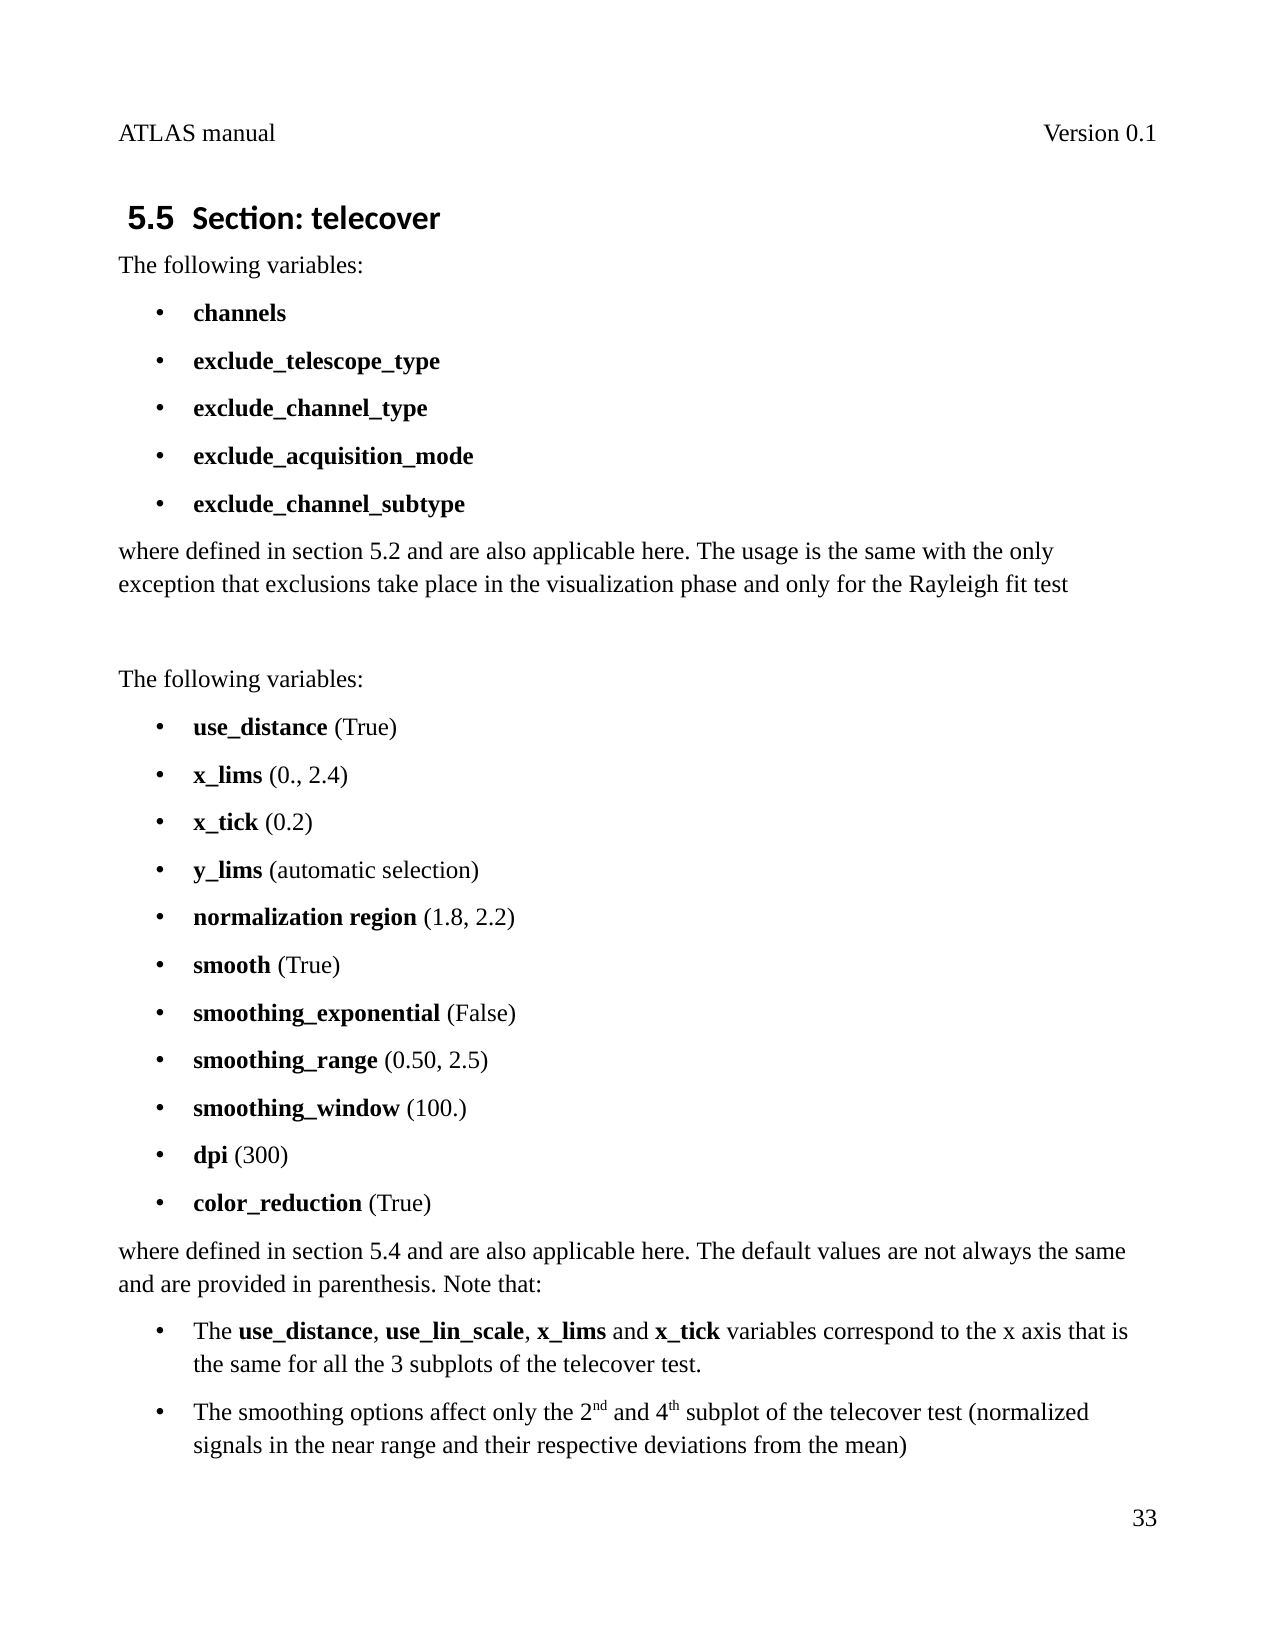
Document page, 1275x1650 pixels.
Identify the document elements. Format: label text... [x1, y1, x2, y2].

text The following variables: [118, 664, 1157, 693]
list channels [156, 298, 1157, 327]
list use_distance (True) [156, 712, 1157, 741]
list exclude_channel_subtype [156, 489, 1157, 517]
list exclude_acquisition_mode [156, 441, 1157, 470]
list smooth (True) [156, 950, 1157, 979]
list smoothing_exponential (False) [156, 998, 1157, 1026]
subtitle Section: telecover [118, 197, 1157, 238]
list exclude_telescope_type [156, 346, 1157, 374]
list dpi (300) [156, 1141, 1157, 1169]
text where defined in section 5.2 and are also applicable here. The usage is the same with the only exception that exclusions take place in the visualization phase and only for the Rayleigh fit test [118, 536, 1157, 598]
list color_reduction (True) [156, 1188, 1157, 1217]
list The smoothing options affect only the 2nd and 4th subplot of the telecover test (normalized signals in the near range and their respective deviations from the mean) [156, 1397, 1157, 1459]
list The use_distance, use_lin_scale, x_lims and x_tick variables correspond to the x axis that is the same for all the 3 subplots of the telecover test. [156, 1316, 1157, 1378]
list smoothing_window (100.) [156, 1093, 1157, 1122]
text where defined in section 5.4 and are also applicable here. The default values are not always the same and are provided in parenthesis. Note that: [118, 1236, 1157, 1297]
text The following variables: [118, 251, 1157, 279]
list exclude_channel_type [156, 393, 1157, 422]
list normalization region (1.8, 2.2) [156, 902, 1157, 931]
list smoothing_range (0.50, 2.5) [156, 1045, 1157, 1074]
list x_tick (0.2) [156, 807, 1157, 836]
list x_lims (0., 2.4) [156, 760, 1157, 788]
list y_lims (automatic selection) [156, 855, 1157, 884]
